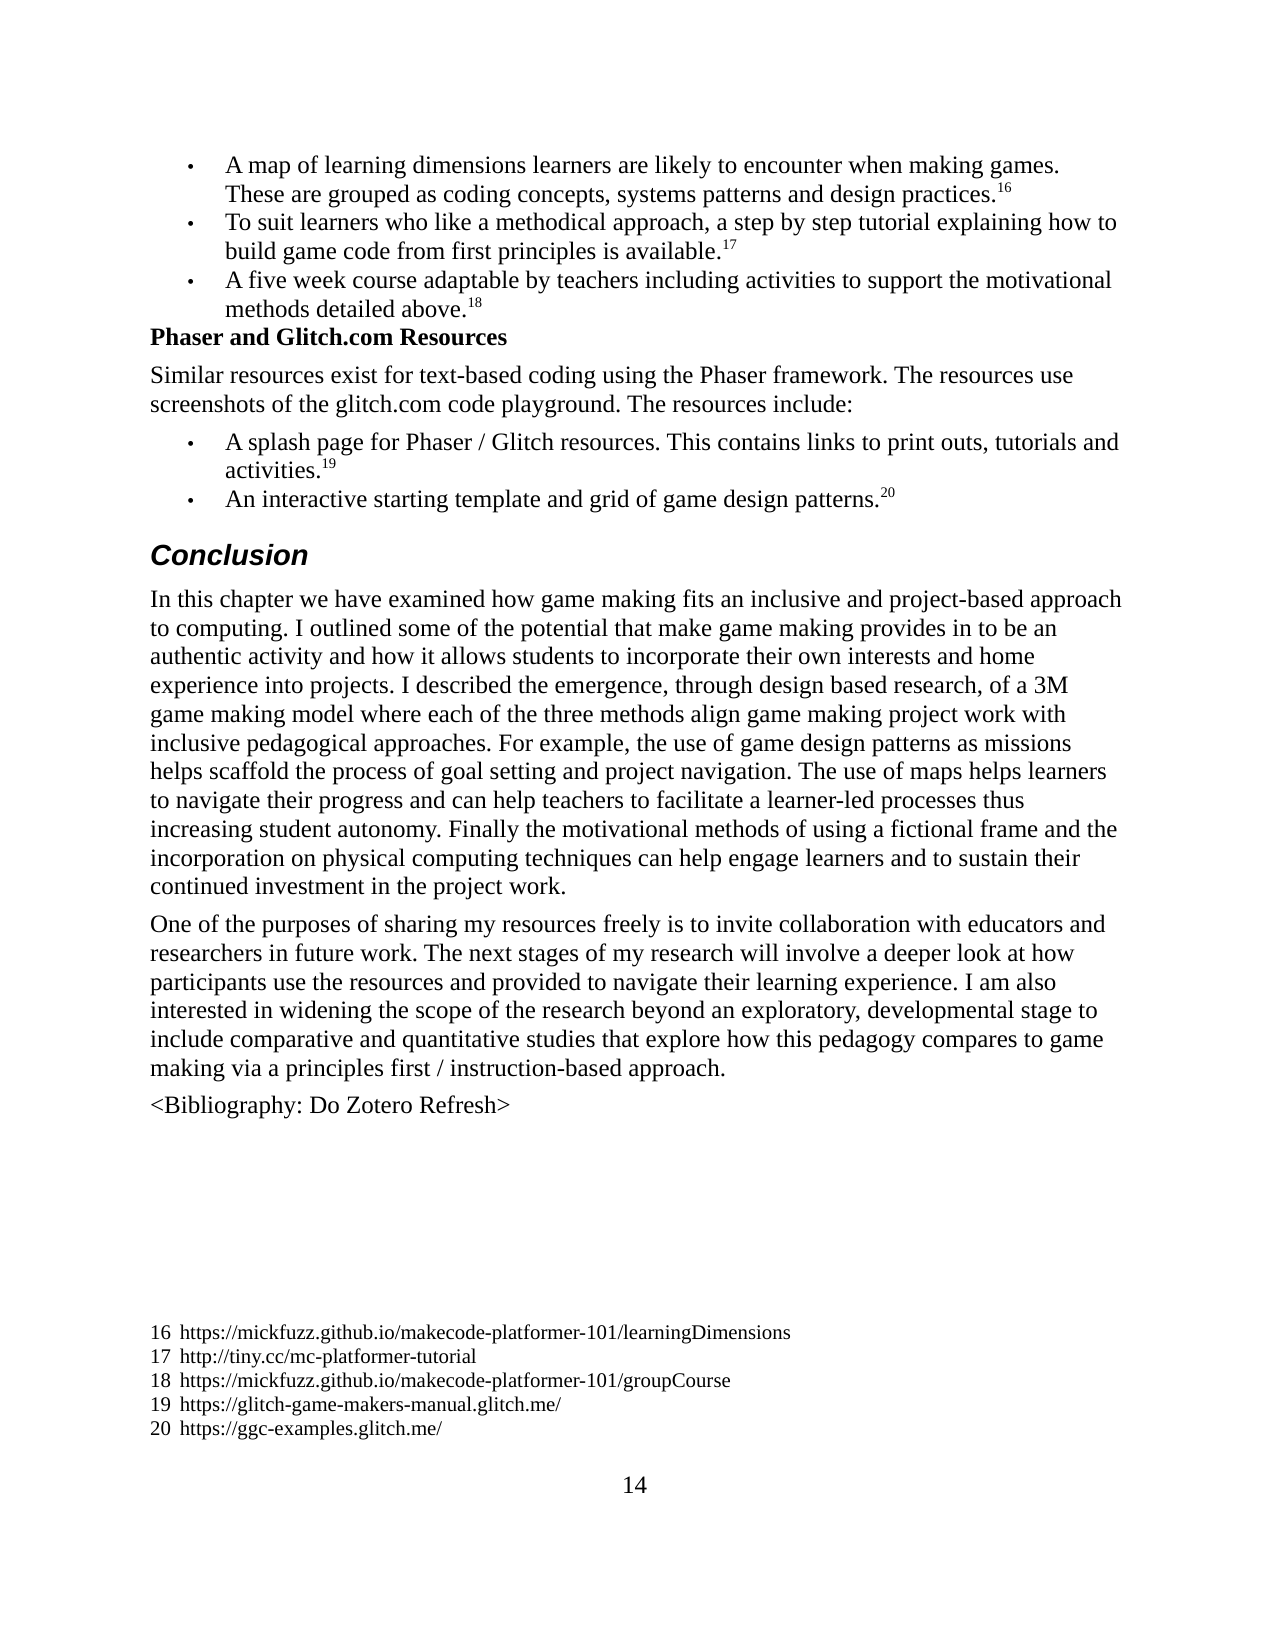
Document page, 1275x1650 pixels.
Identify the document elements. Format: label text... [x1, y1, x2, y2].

text In this chapter we have examined how game making fits an inclusive and project-based approach to computing. I outlined some of the potential that make game making provides in to be an authentic activity and how it allows students to incorporate their own interests and home experience into projects. I described the emergence, through design based research, of a 3M game making model where each of the three methods align game making project work with inclusive pedagogical approaches. For example, the use of game design patterns as missions helps scaffold the process of goal setting and project navigation. The use of maps helps learners to navigate their progress and can help teachers to facilitate a learner-led processes thus increasing student autonomy. Finally the motivational methods of using a fictional frame and the incorporation on physical computing techniques can help engage learners and to sustain their continued investment in the project work. [150, 584, 1125, 900]
list A five week course adaptable by teachers including activities to support the motivational methods detailed above. [187, 265, 1125, 322]
list https://mickfuzz.github.io/makecode-platformer-101/learningDimensions [150, 1320, 1125, 1344]
list To suit learners who like a methodical approach, a step by step tutorial explaining how to build game code from first principles is available. [187, 207, 1125, 265]
list A splash page for Phaser / Glitch resources. This contains links to print outs, tutorials and activities. [187, 427, 1125, 484]
list https://ggc-examples.glitch.me/ [150, 1416, 1125, 1440]
text Phaser and Glitch.com Resources [150, 322, 1125, 351]
list An interactive starting template and grid of game design patterns. [187, 484, 1125, 513]
list http://tiny.cc/mc-platformer-tutorial [150, 1344, 1125, 1368]
list https://glitch-game-makers-manual.glitch.me/ [150, 1392, 1125, 1416]
text <Bibliography: Do Zotero Refresh> [150, 1091, 1125, 1119]
list A map of learning dimensions learners are likely to encounter when making games. These are grouped as coding concepts, systems patterns and design practices. [187, 150, 1125, 207]
text One of the purposes of sharing my resources freely is to invite collaboration with educators and researchers in future work. The next stages of my research will involve a deeper look at how participants use the resources and provided to navigate their learning experience. I am also interested in widening the scope of the research beyond an exploratory, developmental stage to include comparative and quantitative studies that explore how this pedagogy compares to game making via a principles first / instruction-based approach. [150, 909, 1125, 1082]
list https://mickfuzz.github.io/makecode-platformer-101/groupCourse [150, 1368, 1125, 1392]
subtitle Conclusion [150, 538, 1125, 571]
text Similar resources exist for text-based coding using the Phaser framework. The resources use screenshots of the glitch.com code playground. The resources include: [150, 360, 1125, 418]
